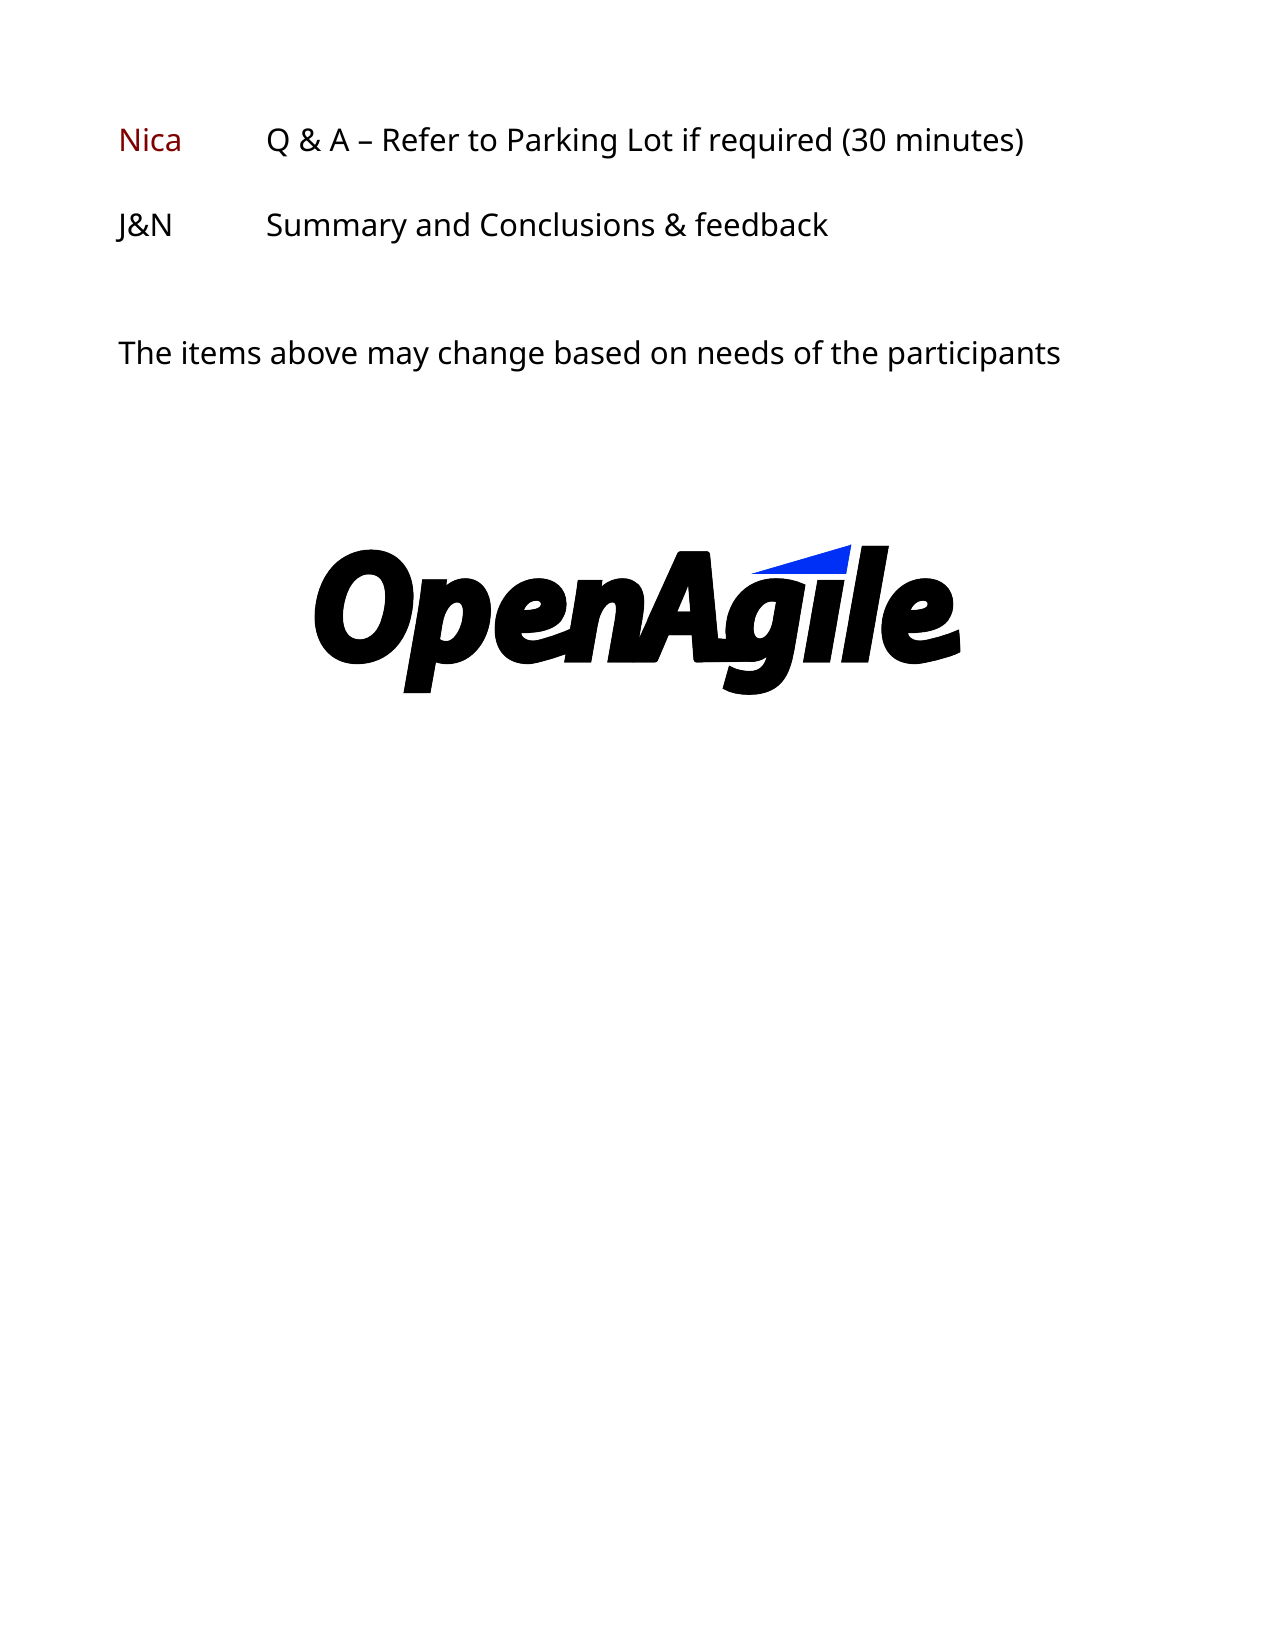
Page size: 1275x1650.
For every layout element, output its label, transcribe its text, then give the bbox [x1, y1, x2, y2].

text Nica Q & A – Refer to Parking Lot if required (30 minutes) [118, 118, 1157, 161]
text The items above may change based on needs of the participants [118, 331, 1157, 374]
text J&N Summary and Conclusions & feedback [118, 203, 1157, 246]
picture [314, 544, 961, 695]
